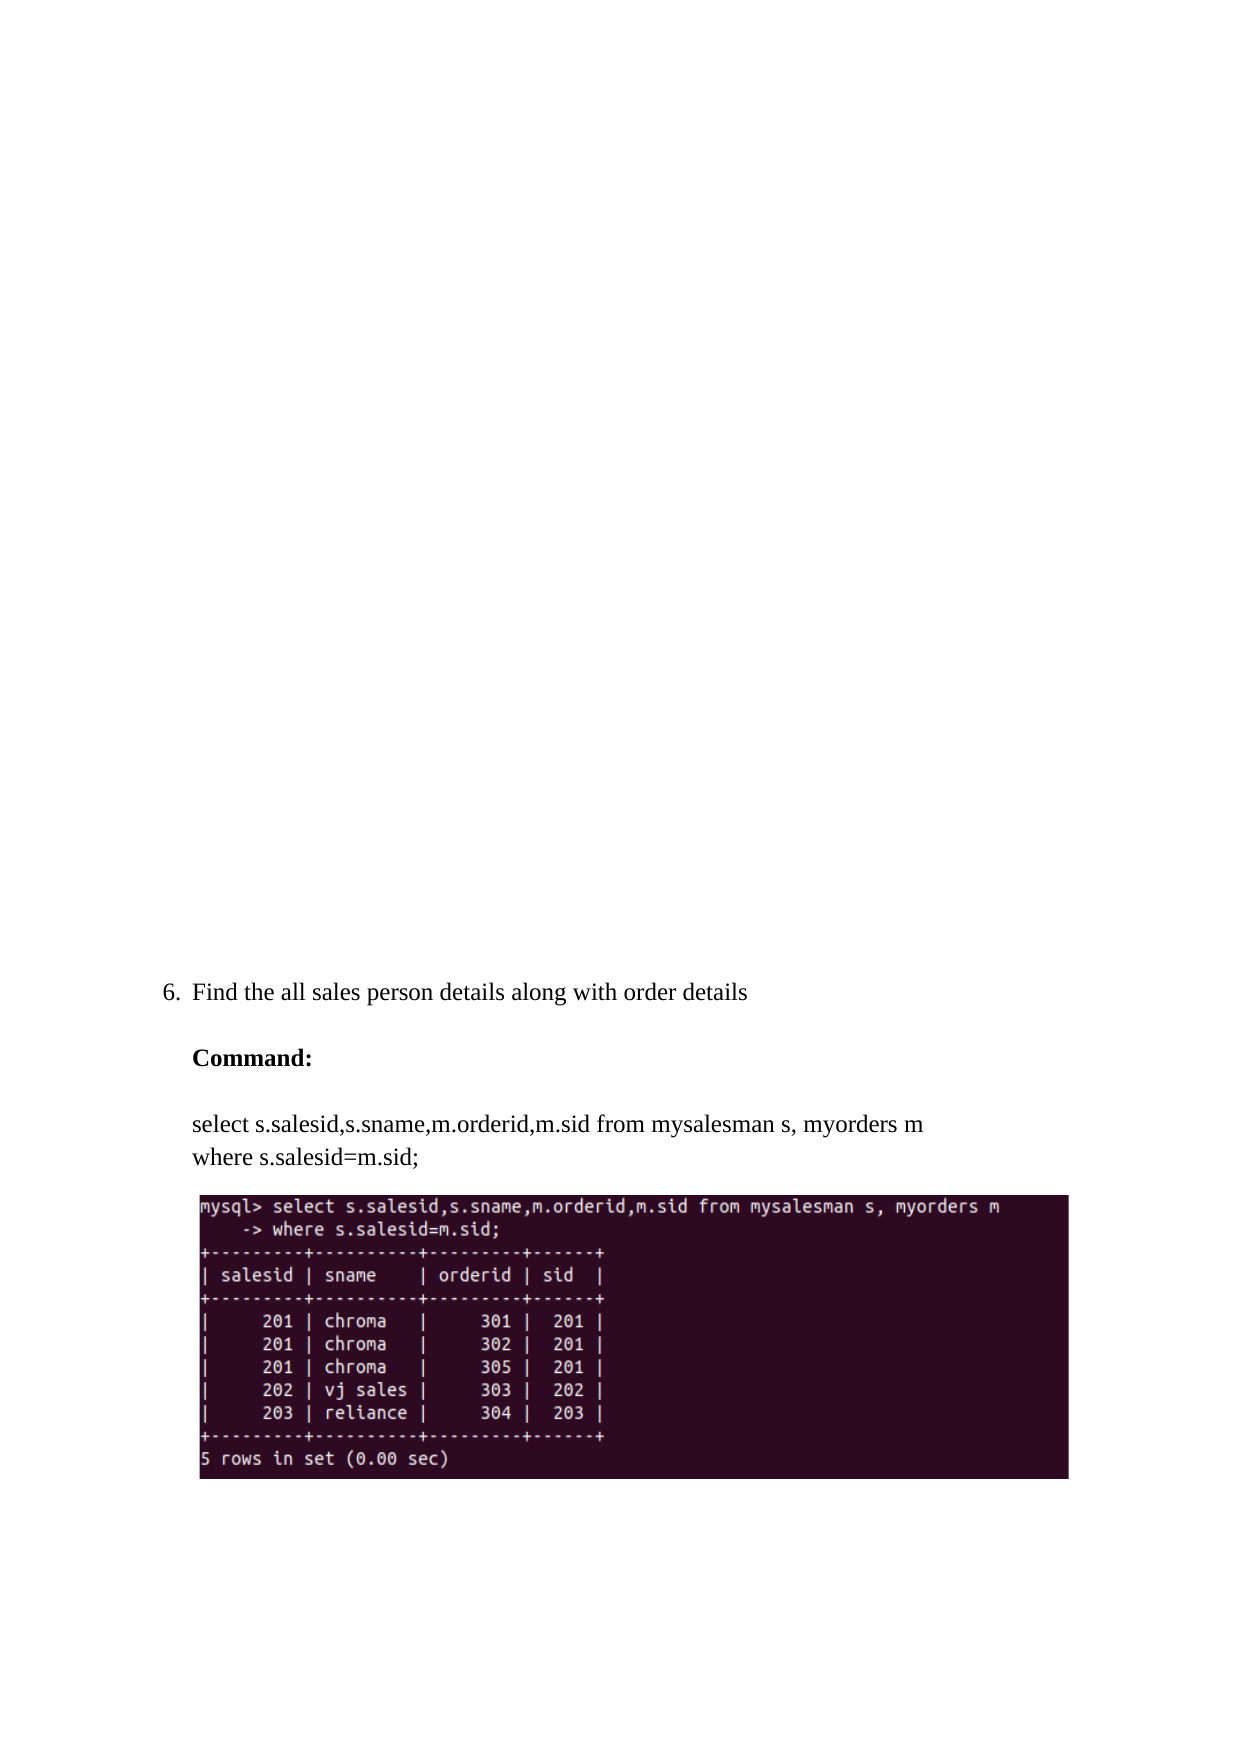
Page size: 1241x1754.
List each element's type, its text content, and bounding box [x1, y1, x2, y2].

list Find the all sales person details along with order details [162, 977, 1122, 1005]
list Command: [162, 1043, 1122, 1071]
list select s.salesid,s.sname,m.orderid,m.sid from mysalesman s, myorders m [162, 1109, 1122, 1137]
picture [199, 1195, 1069, 1479]
list where s.salesid=m.sid; [162, 1142, 1122, 1171]
